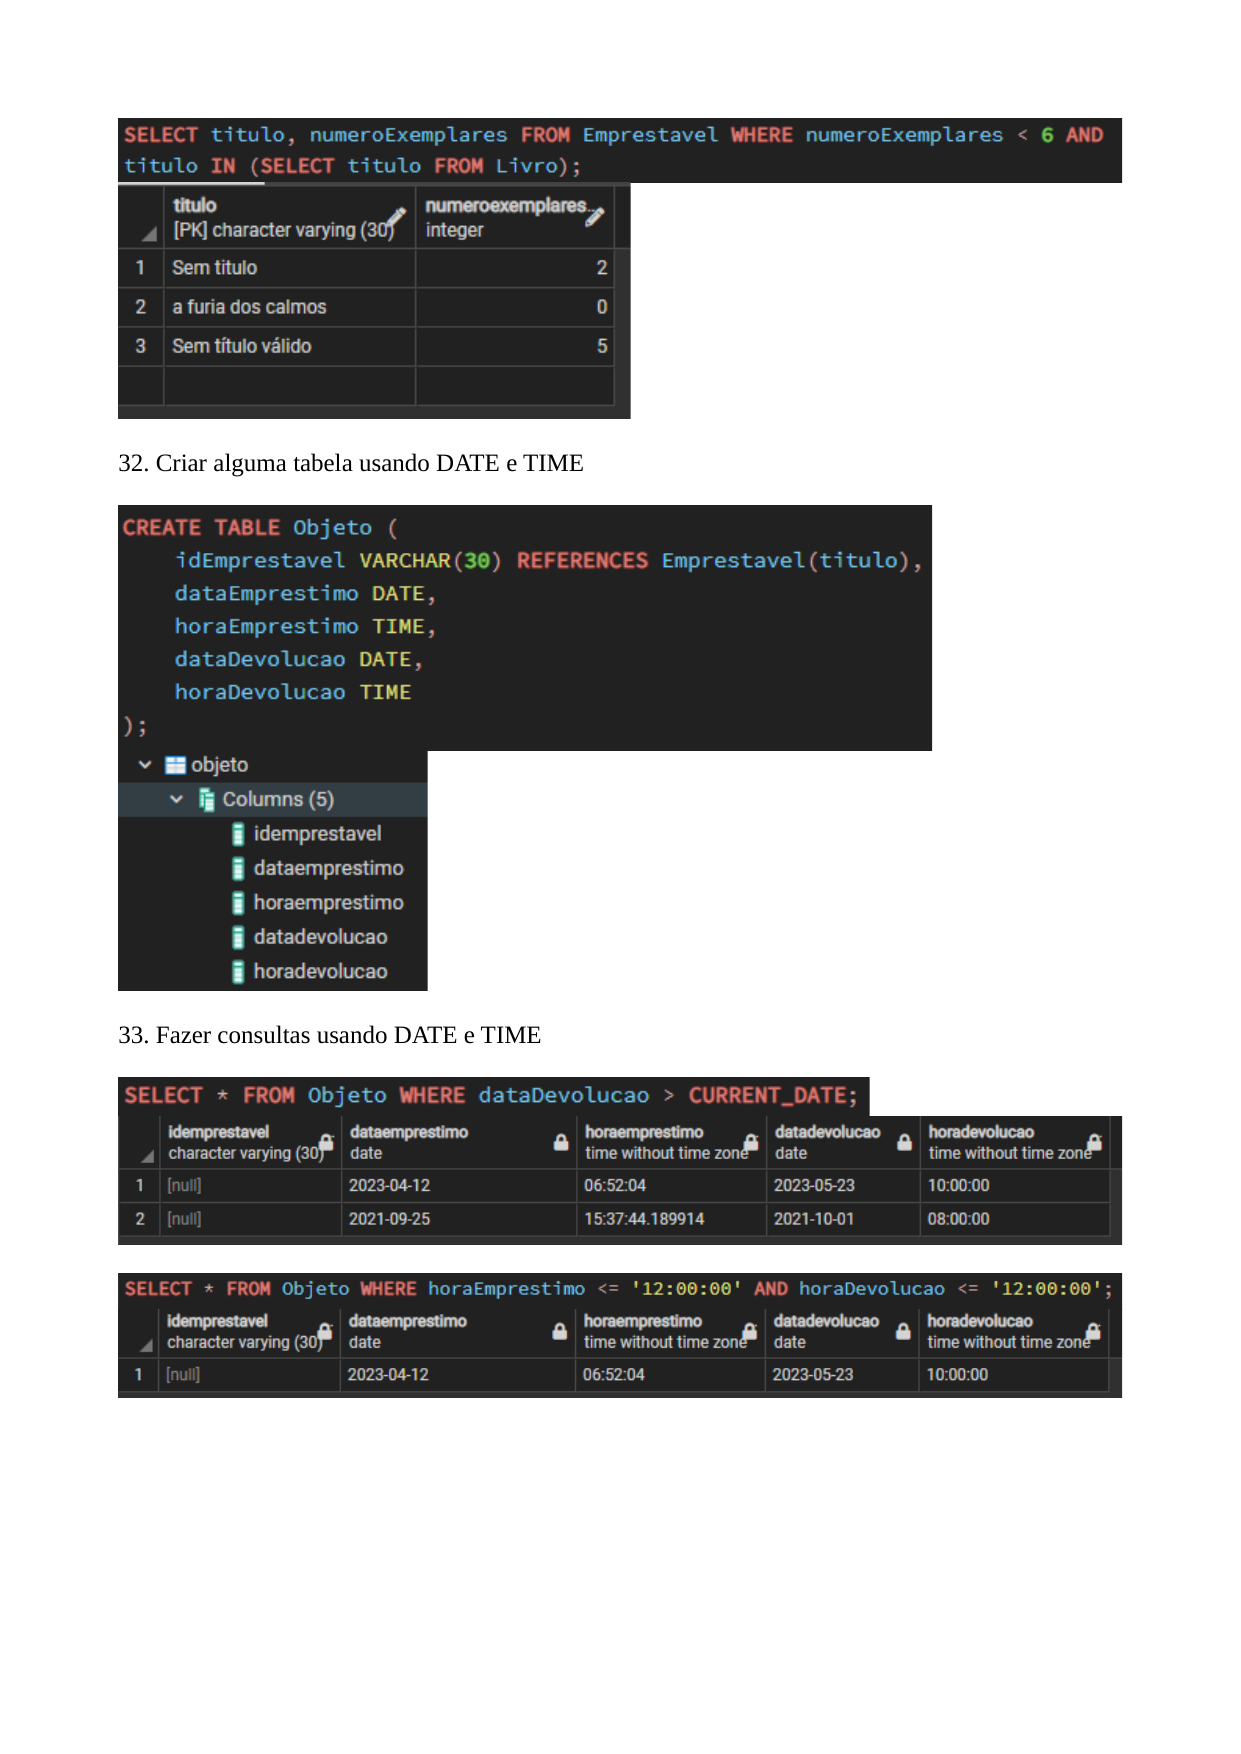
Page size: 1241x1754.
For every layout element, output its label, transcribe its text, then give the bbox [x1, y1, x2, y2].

text 33. Fazer consultas usando DATE e TIME [118, 1020, 1122, 1048]
picture [118, 1273, 1123, 1398]
picture [118, 118, 1123, 419]
picture [118, 505, 933, 991]
picture [118, 1077, 1123, 1245]
text 32. Criar alguma tabela usando DATE e TIME [118, 448, 1122, 476]
